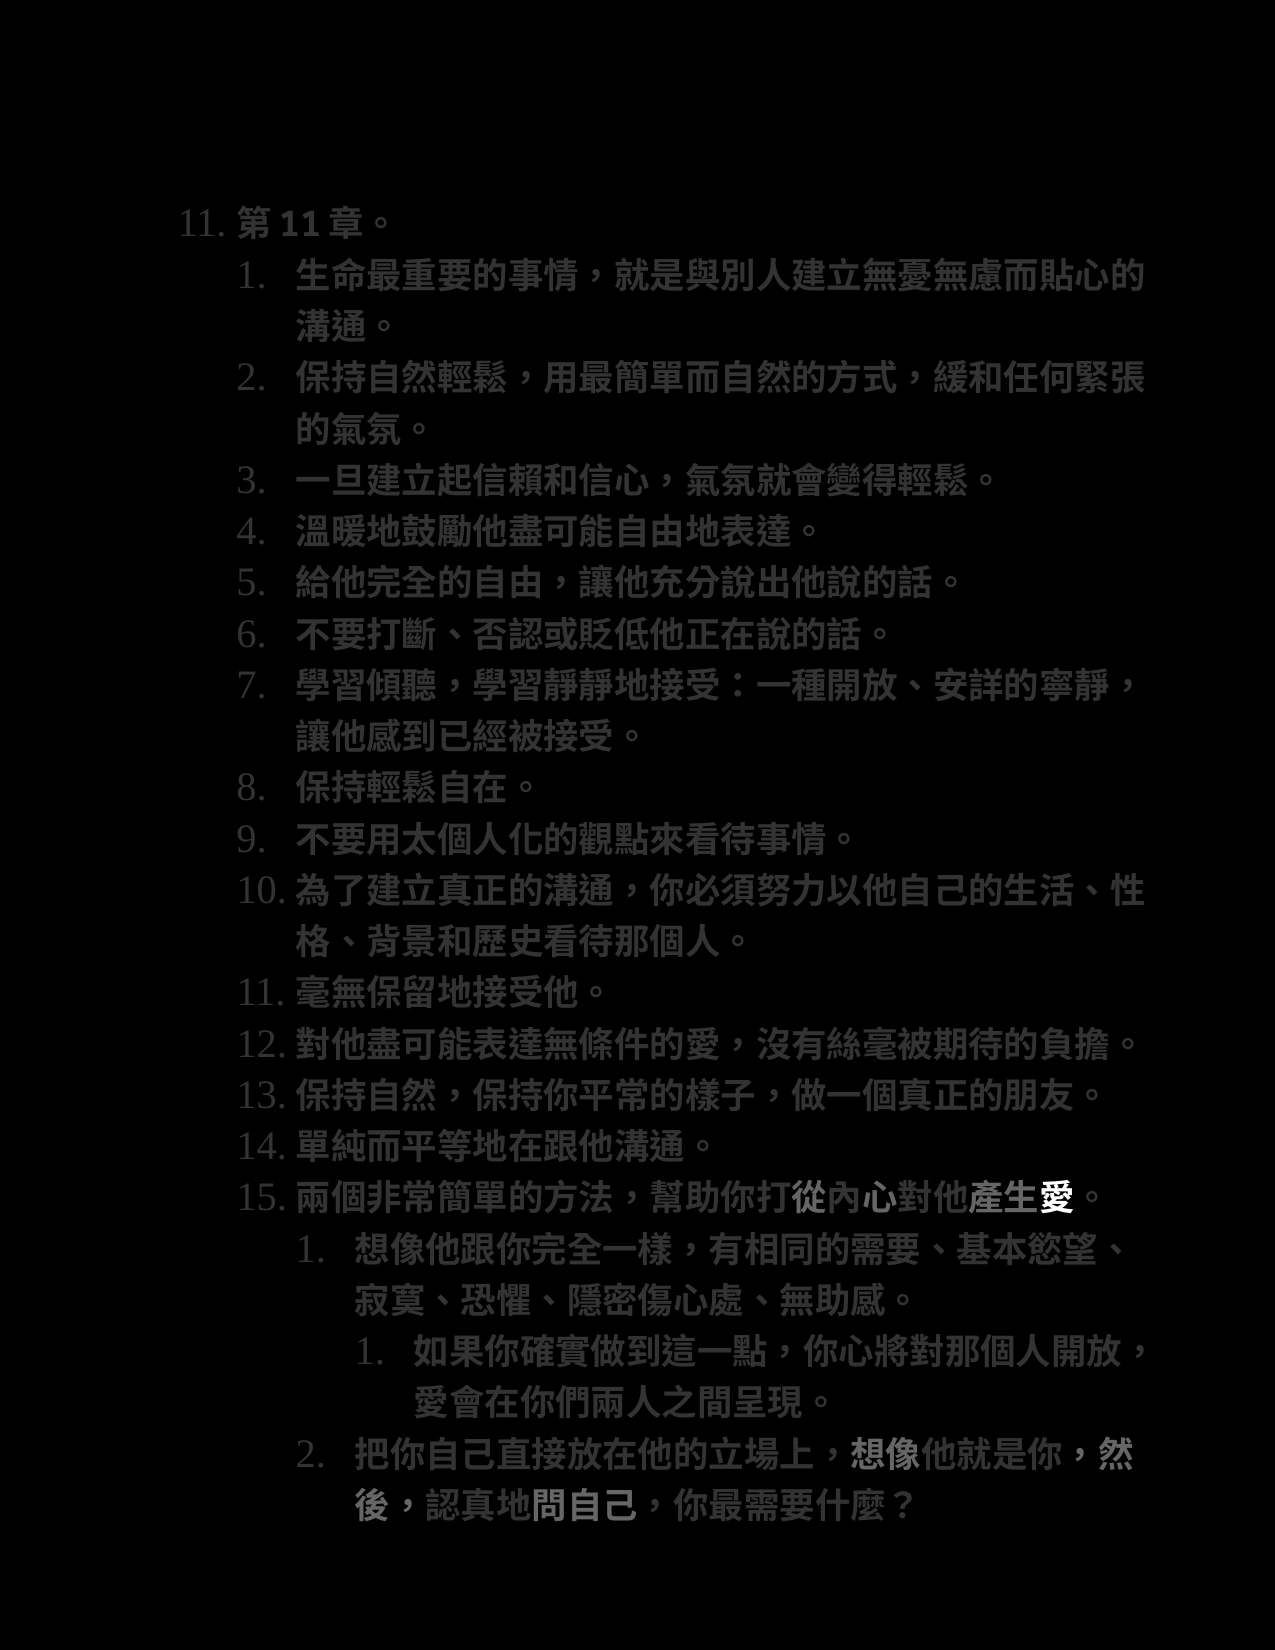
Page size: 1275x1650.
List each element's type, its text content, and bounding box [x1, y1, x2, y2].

list 把你自己直接放在他的立場上，想像他就是你，然後，認真地問自己，你最需要什麼？ [295, 1426, 1157, 1528]
list 毫無保留地接受他。 [236, 965, 1157, 1016]
list 保持輕鬆自在。 [236, 760, 1157, 811]
list 不要打斷、否認或貶低他正在說的話。 [236, 606, 1157, 657]
list 溫暖地鼓勵他盡可能自由地表達。 [236, 503, 1157, 555]
list 單純而平等地在跟他溝通。 [236, 1118, 1157, 1170]
list 為了建立真正的溝通，你必須努力以他自己的生活、性格、背景和歷史看待那個人。 [236, 862, 1157, 965]
list 生命最重要的事情，就是與別人建立無憂無慮而貼心的溝通。 [236, 247, 1157, 350]
list 保持自然，保持你平常的樣子，做一個真正的朋友。 [236, 1067, 1157, 1118]
list 對他盡可能表達無條件的愛，沒有絲毫被期待的負擔。 [236, 1016, 1157, 1067]
list 一旦建立起信賴和信心，氣氛就會變得輕鬆。 [236, 452, 1157, 503]
list 保持自然輕鬆，用最簡單而自然的方式，緩和任何緊張的氣氛。 [236, 350, 1157, 452]
list 學習傾聽，學習靜靜地接受：一種開放、安詳的寧靜，讓他感到已經被接受。 [236, 657, 1157, 760]
list 如果你確實做到這一點，你心將對那個人開放，愛會在你們兩人之間呈現。 [354, 1323, 1157, 1426]
list 第11章。 [177, 196, 1157, 247]
list 兩個非常簡單的方法，幫助你打從內心對他產生愛。 [236, 1170, 1157, 1221]
list 不要用太個人化的觀點來看待事情。 [236, 811, 1157, 862]
list 想像他跟你完全一樣，有相同的需要、基本慾望、寂寞、恐懼、隱密傷心處、無助感。 [295, 1221, 1157, 1323]
list 給他完全的自由，讓他充分說出他說的話。 [236, 555, 1157, 606]
